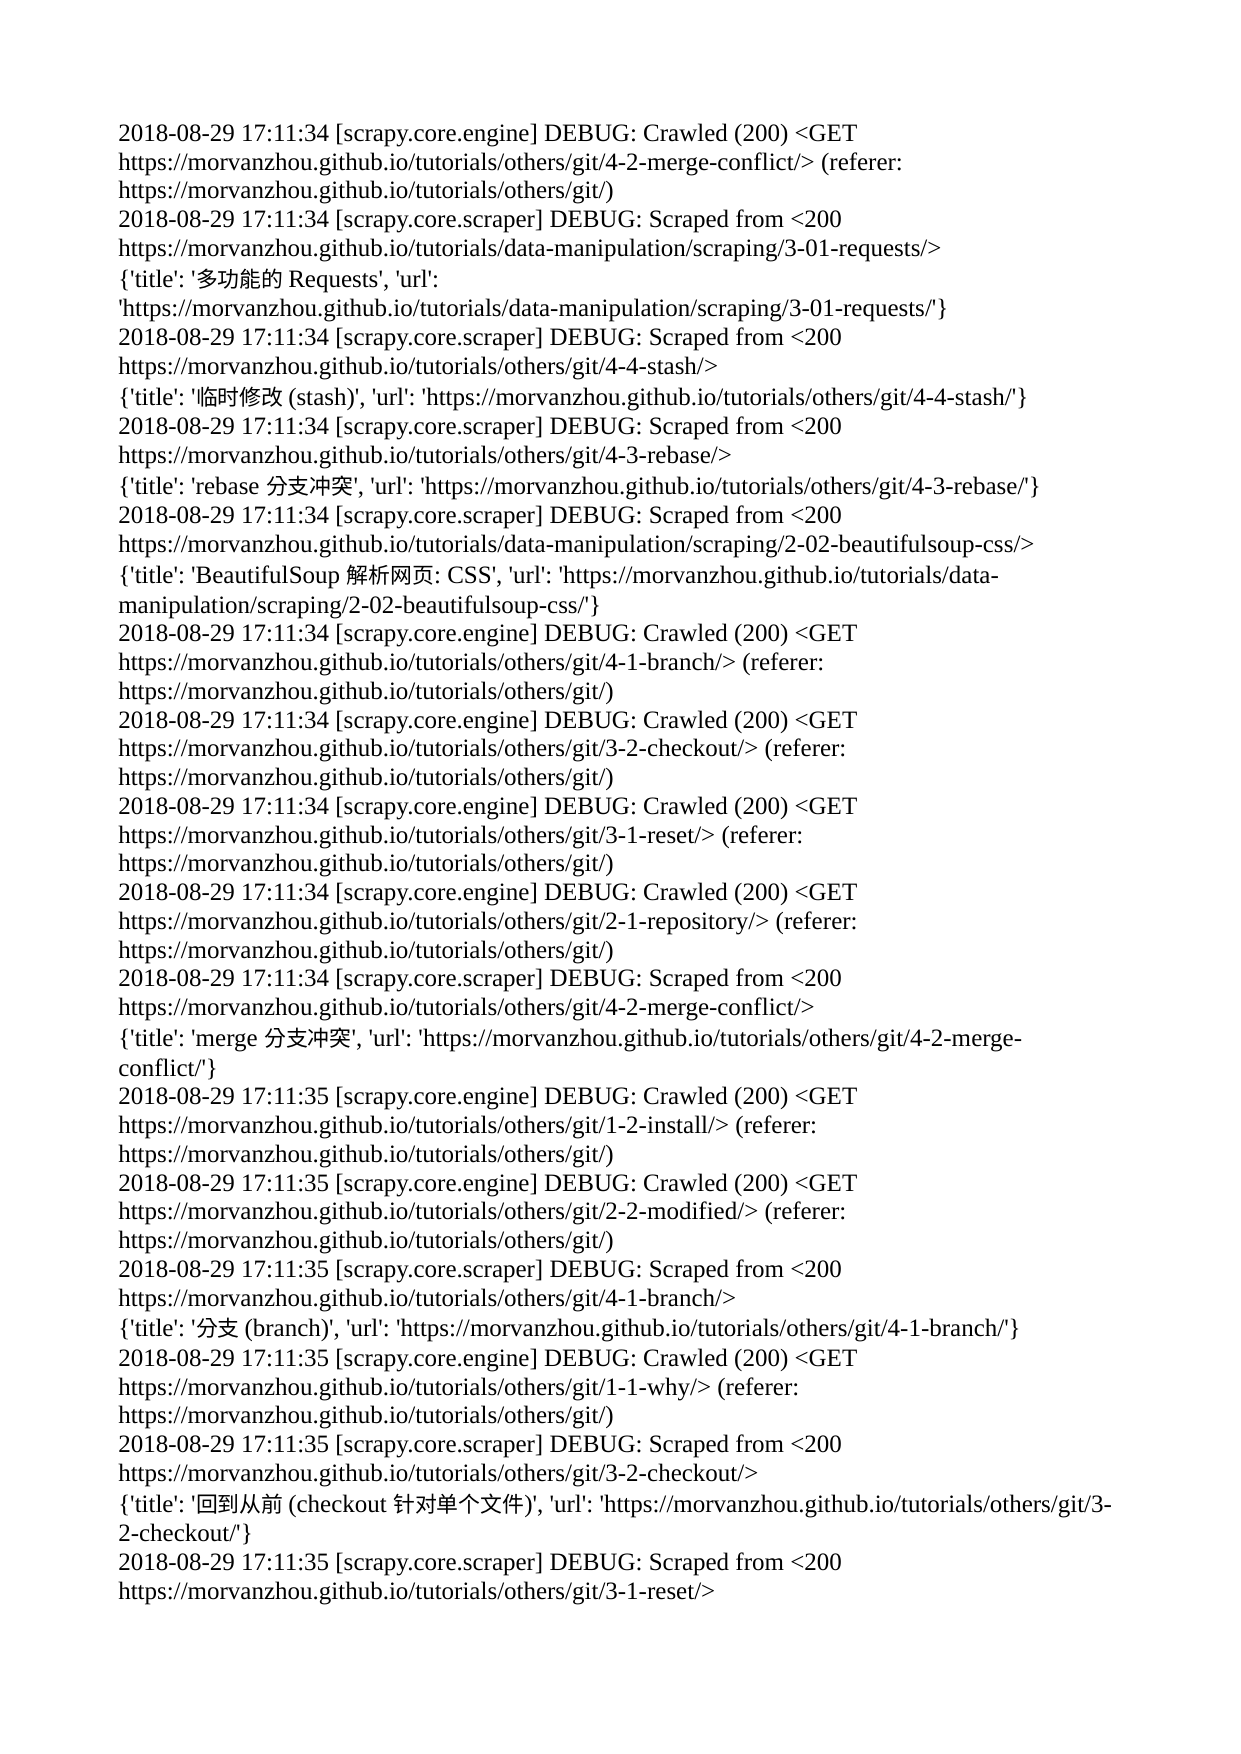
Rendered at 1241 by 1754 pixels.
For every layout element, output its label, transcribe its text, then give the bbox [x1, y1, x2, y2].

text {'title': 'rebase 分支冲突', 'url': 'https://morvanzhou.github.io/tutorials/others/git/4-3-rebase/'} [118, 469, 1122, 501]
text {'title': '分支 (branch)', 'url': 'https://morvanzhou.github.io/tutorials/others/git/4-1-branch/'} [118, 1311, 1122, 1343]
text {'title': 'BeautifulSoup 解析网页: CSS', 'url': 'https://morvanzhou.github.io/tutorials/data-manipulation/scraping/2-02-beautifulsoup-css/'} [118, 558, 1122, 618]
text 2018-08-29 17:11:35 [scrapy.core.engine] DEBUG: Crawled (200) <GET https://morvanzhou.github.io/tutorials/others/git/2-2-modified/> (referer: https://morvanzhou.github.io/tutorials/others/git/) [118, 1168, 1122, 1254]
text {'title': '临时修改 (stash)', 'url': 'https://morvanzhou.github.io/tutorials/others/git/4-4-stash/'} [118, 380, 1122, 411]
text 2018-08-29 17:11:35 [scrapy.core.scraper] DEBUG: Scraped from <200 https://morvanzhou.github.io/tutorials/others/git/3-2-checkout/> [118, 1429, 1122, 1487]
text 2018-08-29 17:11:34 [scrapy.core.engine] DEBUG: Crawled (200) <GET https://morvanzhou.github.io/tutorials/others/git/4-2-merge-conflict/> (referer: https://morvanzhou.github.io/tutorials/others/git/) [118, 118, 1122, 204]
text 2018-08-29 17:11:35 [scrapy.core.engine] DEBUG: Crawled (200) <GET https://morvanzhou.github.io/tutorials/others/git/1-1-why/> (referer: https://morvanzhou.github.io/tutorials/others/git/) [118, 1343, 1122, 1429]
text 2018-08-29 17:11:34 [scrapy.core.engine] DEBUG: Crawled (200) <GET https://morvanzhou.github.io/tutorials/others/git/3-1-reset/> (referer: https://morvanzhou.github.io/tutorials/others/git/) [118, 791, 1122, 877]
text {'title': 'merge 分支冲突', 'url': 'https://morvanzhou.github.io/tutorials/others/git/4-2-merge-conflict/'} [118, 1021, 1122, 1081]
text 2018-08-29 17:11:35 [scrapy.core.scraper] DEBUG: Scraped from <200 https://morvanzhou.github.io/tutorials/others/git/3-1-reset/> [118, 1547, 1122, 1605]
text 2018-08-29 17:11:34 [scrapy.core.engine] DEBUG: Crawled (200) <GET https://morvanzhou.github.io/tutorials/others/git/3-2-checkout/> (referer: https://morvanzhou.github.io/tutorials/others/git/) [118, 705, 1122, 791]
text 2018-08-29 17:11:34 [scrapy.core.engine] DEBUG: Crawled (200) <GET https://morvanzhou.github.io/tutorials/others/git/4-1-branch/> (referer: https://morvanzhou.github.io/tutorials/others/git/) [118, 618, 1122, 705]
text 2018-08-29 17:11:34 [scrapy.core.scraper] DEBUG: Scraped from <200 https://morvanzhou.github.io/tutorials/others/git/4-2-merge-conflict/> [118, 963, 1122, 1021]
text 2018-08-29 17:11:35 [scrapy.core.scraper] DEBUG: Scraped from <200 https://morvanzhou.github.io/tutorials/others/git/4-1-branch/> [118, 1254, 1122, 1311]
text 2018-08-29 17:11:34 [scrapy.core.scraper] DEBUG: Scraped from <200 https://morvanzhou.github.io/tutorials/others/git/4-4-stash/> [118, 322, 1122, 380]
text {'title': '回到从前 (checkout 针对单个文件)', 'url': 'https://morvanzhou.github.io/tutorials/others/git/3-2-checkout/'} [118, 1487, 1122, 1547]
text 2018-08-29 17:11:34 [scrapy.core.scraper] DEBUG: Scraped from <200 https://morvanzhou.github.io/tutorials/data-manipulation/scraping/3-01-requests/> [118, 204, 1122, 262]
text 2018-08-29 17:11:35 [scrapy.core.engine] DEBUG: Crawled (200) <GET https://morvanzhou.github.io/tutorials/others/git/1-2-install/> (referer: https://morvanzhou.github.io/tutorials/others/git/) [118, 1081, 1122, 1168]
text {'title': '多功能的 Requests', 'url': 'https://morvanzhou.github.io/tutorials/data-manipulation/scraping/3-01-requests/'} [118, 262, 1122, 322]
text 2018-08-29 17:11:34 [scrapy.core.scraper] DEBUG: Scraped from <200 https://morvanzhou.github.io/tutorials/data-manipulation/scraping/2-02-beautifulsoup-css/> [118, 501, 1122, 558]
text 2018-08-29 17:11:34 [scrapy.core.scraper] DEBUG: Scraped from <200 https://morvanzhou.github.io/tutorials/others/git/4-3-rebase/> [118, 411, 1122, 469]
text 2018-08-29 17:11:34 [scrapy.core.engine] DEBUG: Crawled (200) <GET https://morvanzhou.github.io/tutorials/others/git/2-1-repository/> (referer: https://morvanzhou.github.io/tutorials/others/git/) [118, 877, 1122, 963]
